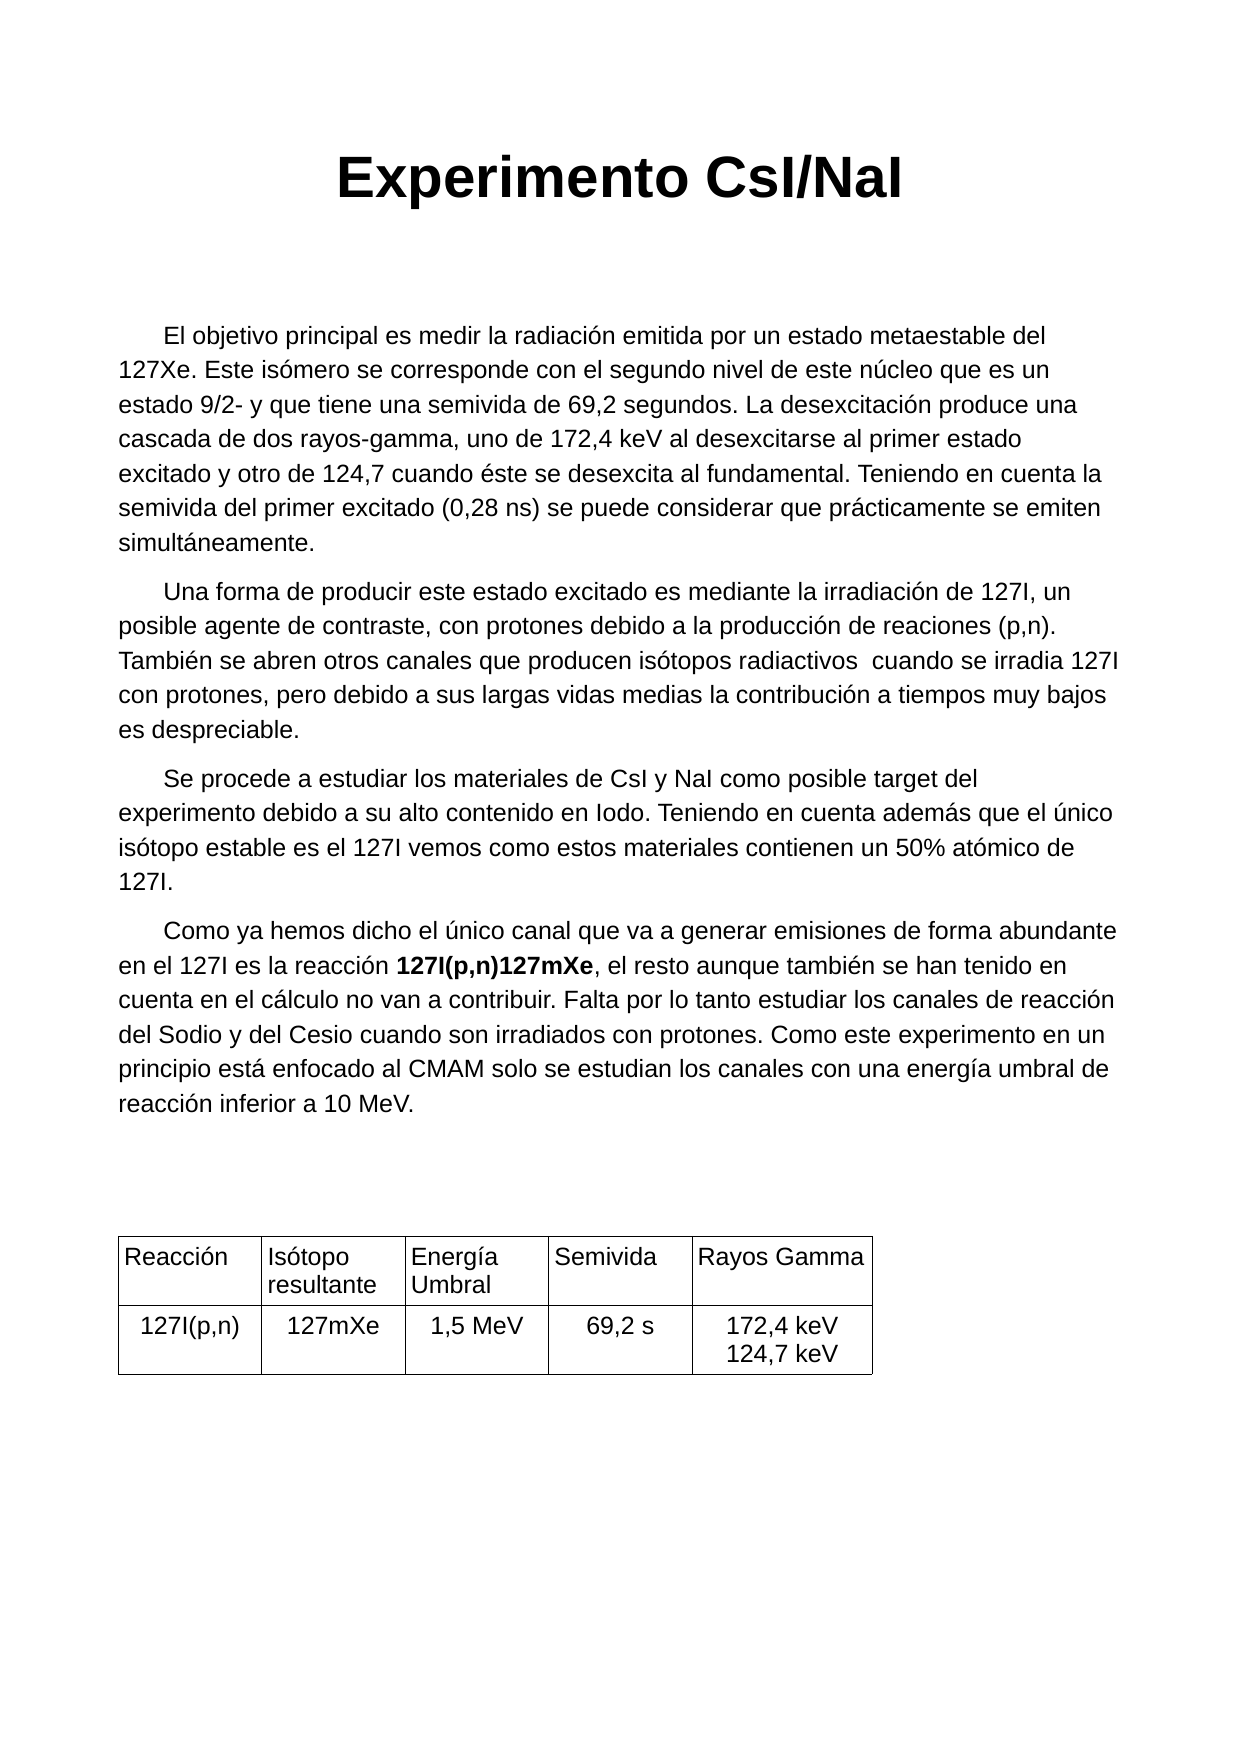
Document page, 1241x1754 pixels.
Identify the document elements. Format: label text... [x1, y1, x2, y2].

text Una forma de producir este estado excitado es mediante la irradiación de 127I, un posible agente de contraste, con protones debido a la producción de reaciones (p,n). También se abren otros canales que producen isótopos radiactivos cuando se irradia 127I con protones, pero debido a sus largas vidas medias la contribución a tiempos muy bajos es despreciable. [118, 577, 1122, 743]
table_cell 69,2 s [549, 1306, 692, 1374]
table_header Isótopo resultante [262, 1237, 405, 1305]
title Experimento CsI/NaI [118, 143, 1122, 210]
table_cell 127I(p,n) [119, 1306, 261, 1374]
text Se procede a estudiar los materiales de CsI y NaI como posible target del experimento debido a su alto contenido en Iodo. Teniendo en cuenta además que el único isótopo estable es el 127I vemos como estos materiales contienen un 50% atómico de 127I. [118, 764, 1122, 896]
table_header Rayos Gamma [693, 1237, 872, 1305]
table_header Semivida [549, 1237, 692, 1305]
table_cell 172,4 keV 124,7 keV [693, 1306, 872, 1374]
table_header Energía Umbral [406, 1237, 548, 1305]
table_cell 127mXe [262, 1306, 405, 1374]
table_header Reacción [119, 1237, 261, 1305]
table_cell 1,5 MeV [406, 1306, 548, 1374]
text El objetivo principal es medir la radiación emitida por un estado metaestable del 127Xe. Este isómero se corresponde con el segundo nivel de este núcleo que es un estado 9/2- y que tiene una semivida de 69,2 segundos. La desexcitación produce una cascada de dos rayos-gamma, uno de 172,4 keV al desexcitarse al primer estado excitado y otro de 124,7 cuando éste se desexcita al fundamental. Teniendo en cuenta la semivida del primer excitado (0,28 ns) se puede considerar que prácticamente se emiten simultáneamente. [118, 321, 1122, 556]
text Como ya hemos dicho el único canal que va a generar emisiones de forma abundante en el 127I es la reacción 127I(p,n)127mXe, el resto aunque también se han tenido en cuenta en el cálculo no van a contribuir. Falta por lo tanto estudiar los canales de reacción del Sodio y del Cesio cuando son irradiados con protones. Como este experimento en un principio está enfocado al CMAM solo se estudian los canales con una energía umbral de reacción inferior a 10 MeV. [118, 916, 1122, 1117]
